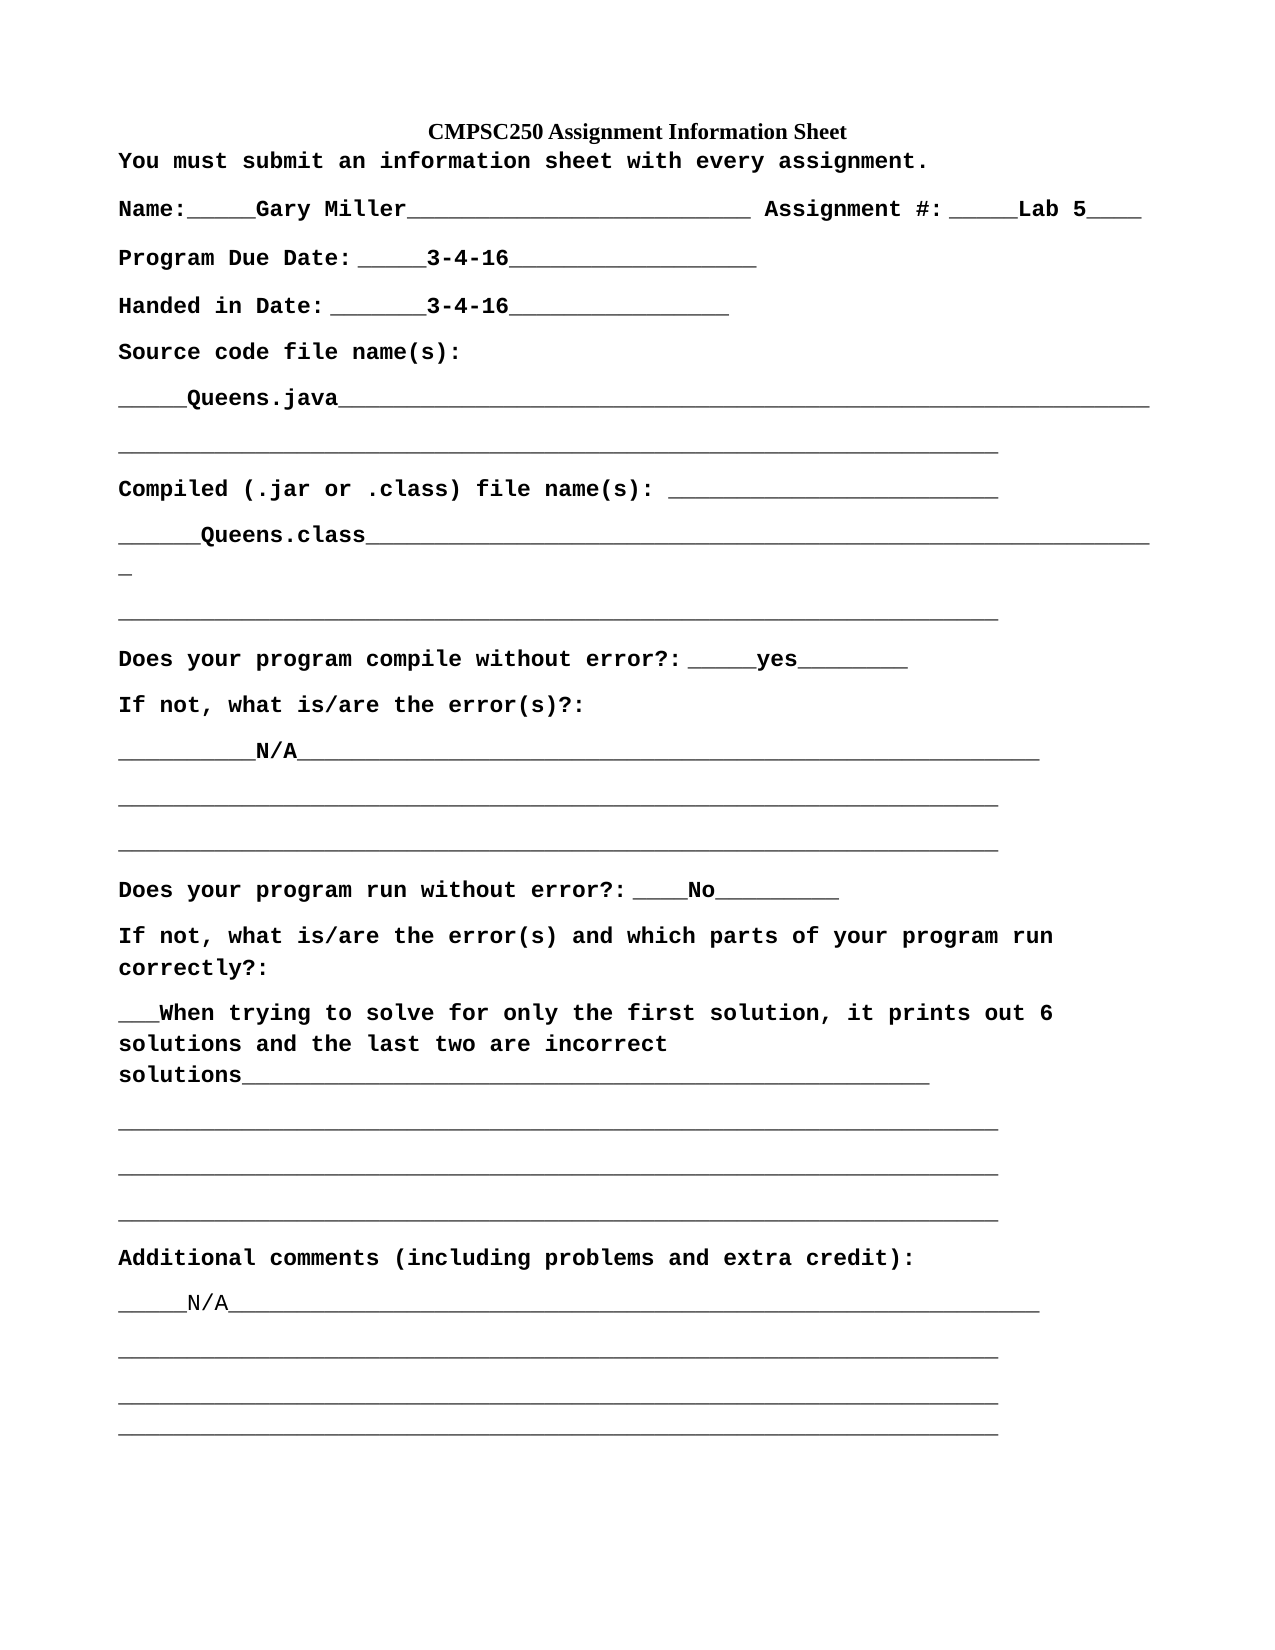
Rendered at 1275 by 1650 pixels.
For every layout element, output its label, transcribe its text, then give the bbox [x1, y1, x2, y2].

text Source code file name(s): [118, 341, 1157, 367]
text Handed in Date: _______3-4-16________________ [118, 292, 1157, 320]
text You must submit an information sheet with every assignment. [118, 150, 1157, 176]
text ___When trying to solve for only the first solution, it prints out 6 solutions and the last two are incorrect solutions__________________________________________________ [118, 1001, 1157, 1089]
text ________________________________________________________________ [118, 1414, 1157, 1440]
text ________________________________________________________________ [118, 1109, 1157, 1135]
text ______Queens.class__________________________________________________________ [118, 523, 1157, 580]
text Does your program compile without error?: _____yes________ [118, 645, 1157, 674]
text Additional comments (including problems and extra credit): [118, 1246, 1157, 1272]
text Program Due Date: _____3-4-16__________________ [118, 244, 1157, 272]
text Does your program run without error?: ____No_________ [118, 876, 1157, 904]
text ________________________________________________________________ [118, 1383, 1157, 1409]
text ________________________________________________________________ [118, 785, 1157, 811]
text ________________________________________________________________ [118, 600, 1157, 626]
text Compiled (.jar or .class) file name(s): ________________________ [118, 477, 1157, 503]
text ________________________________________________________________ [118, 831, 1157, 857]
text ________________________________________________________________ [118, 1155, 1157, 1181]
text If not, what is/are the error(s)?: [118, 694, 1157, 720]
text ________________________________________________________________ [118, 432, 1157, 458]
text If not, what is/are the error(s) and which parts of your program run correctly?: [118, 925, 1157, 982]
text ________________________________________________________________ [118, 1337, 1157, 1363]
text __________N/A______________________________________________________ [118, 739, 1157, 765]
text CMPSC250 Assignment Information Sheet [118, 118, 1157, 144]
text _____N/A___________________________________________________________ [118, 1292, 1157, 1318]
text ________________________________________________________________ [118, 1200, 1157, 1226]
text _____Queens.java___________________________________________________________ [118, 386, 1157, 412]
text Name:_____Gary Miller_________________________ Assignment #: _____Lab 5____ [118, 195, 1157, 223]
